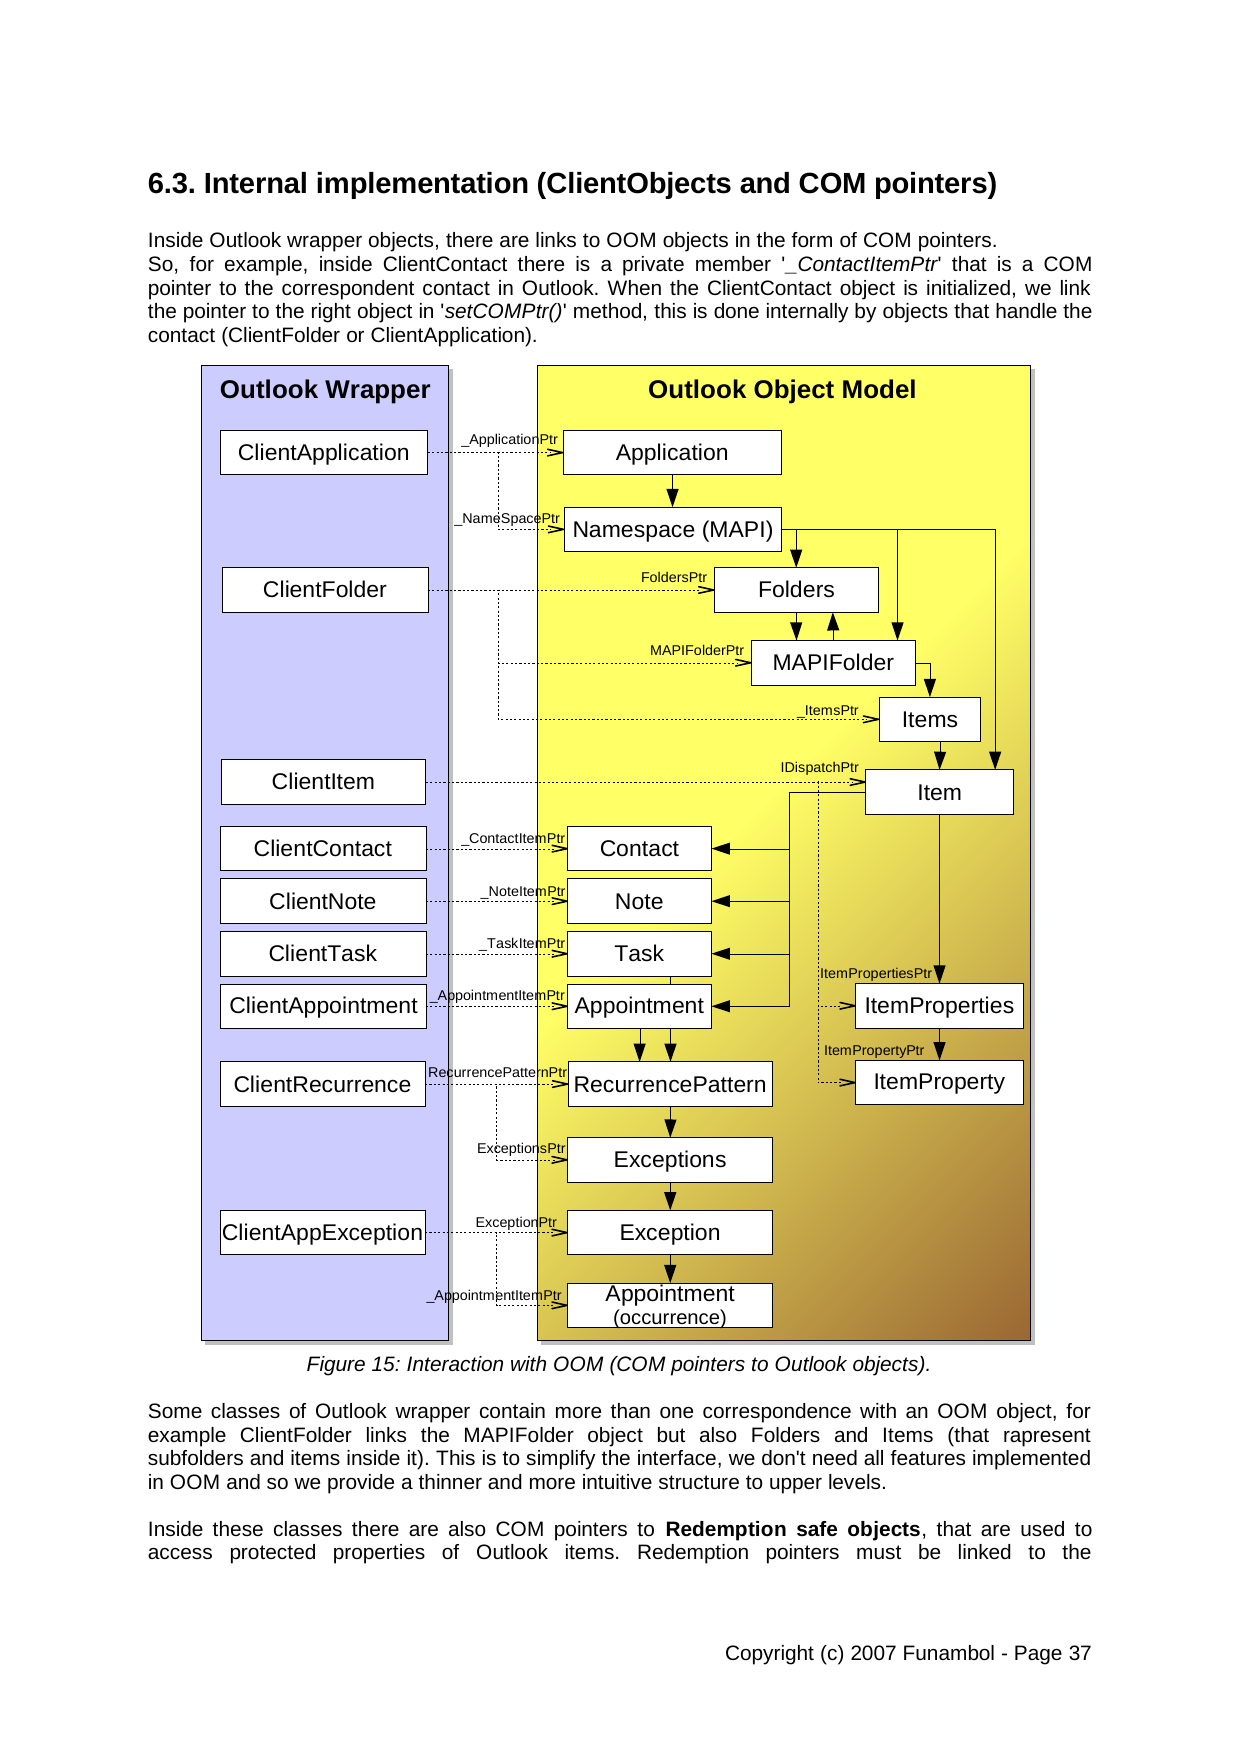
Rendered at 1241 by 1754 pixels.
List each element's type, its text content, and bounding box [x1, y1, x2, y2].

table_header vObject [606, 1328, 621, 1340]
text Inside Outlook wrapper objects, there are links to OOM objects in the form of COM pointers. [148, 229, 1093, 252]
text So, for example, inside ClientContact there is a private member '_ContactItemPtr' that is a COM pointer to the correspondent contact in Outlook. When the ClientContact object is initialized, we link the pointer to the right object in 'setCOMPtr()' method, this is done internally by objects that handle the contact (ClientFolder or ClientApplication). [148, 252, 1093, 347]
table_header vObject [773, 1091, 855, 1176]
table_header vObject [589, 1328, 605, 1340]
table_header vObject [963, 916, 1030, 983]
subtitle Internal implementation (ClientObjects and COM pointers) [148, 167, 1093, 199]
text Some classes of Outlook wrapper contain more than one correspondence with an OOM object, for example ClientFolder links the MAPIFolder object but also Folders and Items (that rapresent subfolders and items inside it). This is to simplify the interface, we don't need all features implemented in OOM and so we provide a thinner and more intuitive structure to upper levels. [148, 347, 1093, 1494]
text Figure 15: Interaction with OOM (COM pointers to Outlook objects). [195, 359, 1046, 1376]
table_header vObject [736, 1183, 766, 1210]
table_header vObject [946, 899, 1030, 983]
table_header vObject [773, 1086, 847, 1160]
table_header vObject [881, 1029, 904, 1052]
text Inside these classes there are also COM pointers to Redemption safe objects, that are used to access protected properties of Outlook items. Redemption pointers must be linked to the [148, 1517, 1093, 1564]
table_header vObject [897, 1029, 920, 1052]
table_header vObject [719, 1183, 750, 1210]
table_header vObject [646, 1265, 665, 1283]
